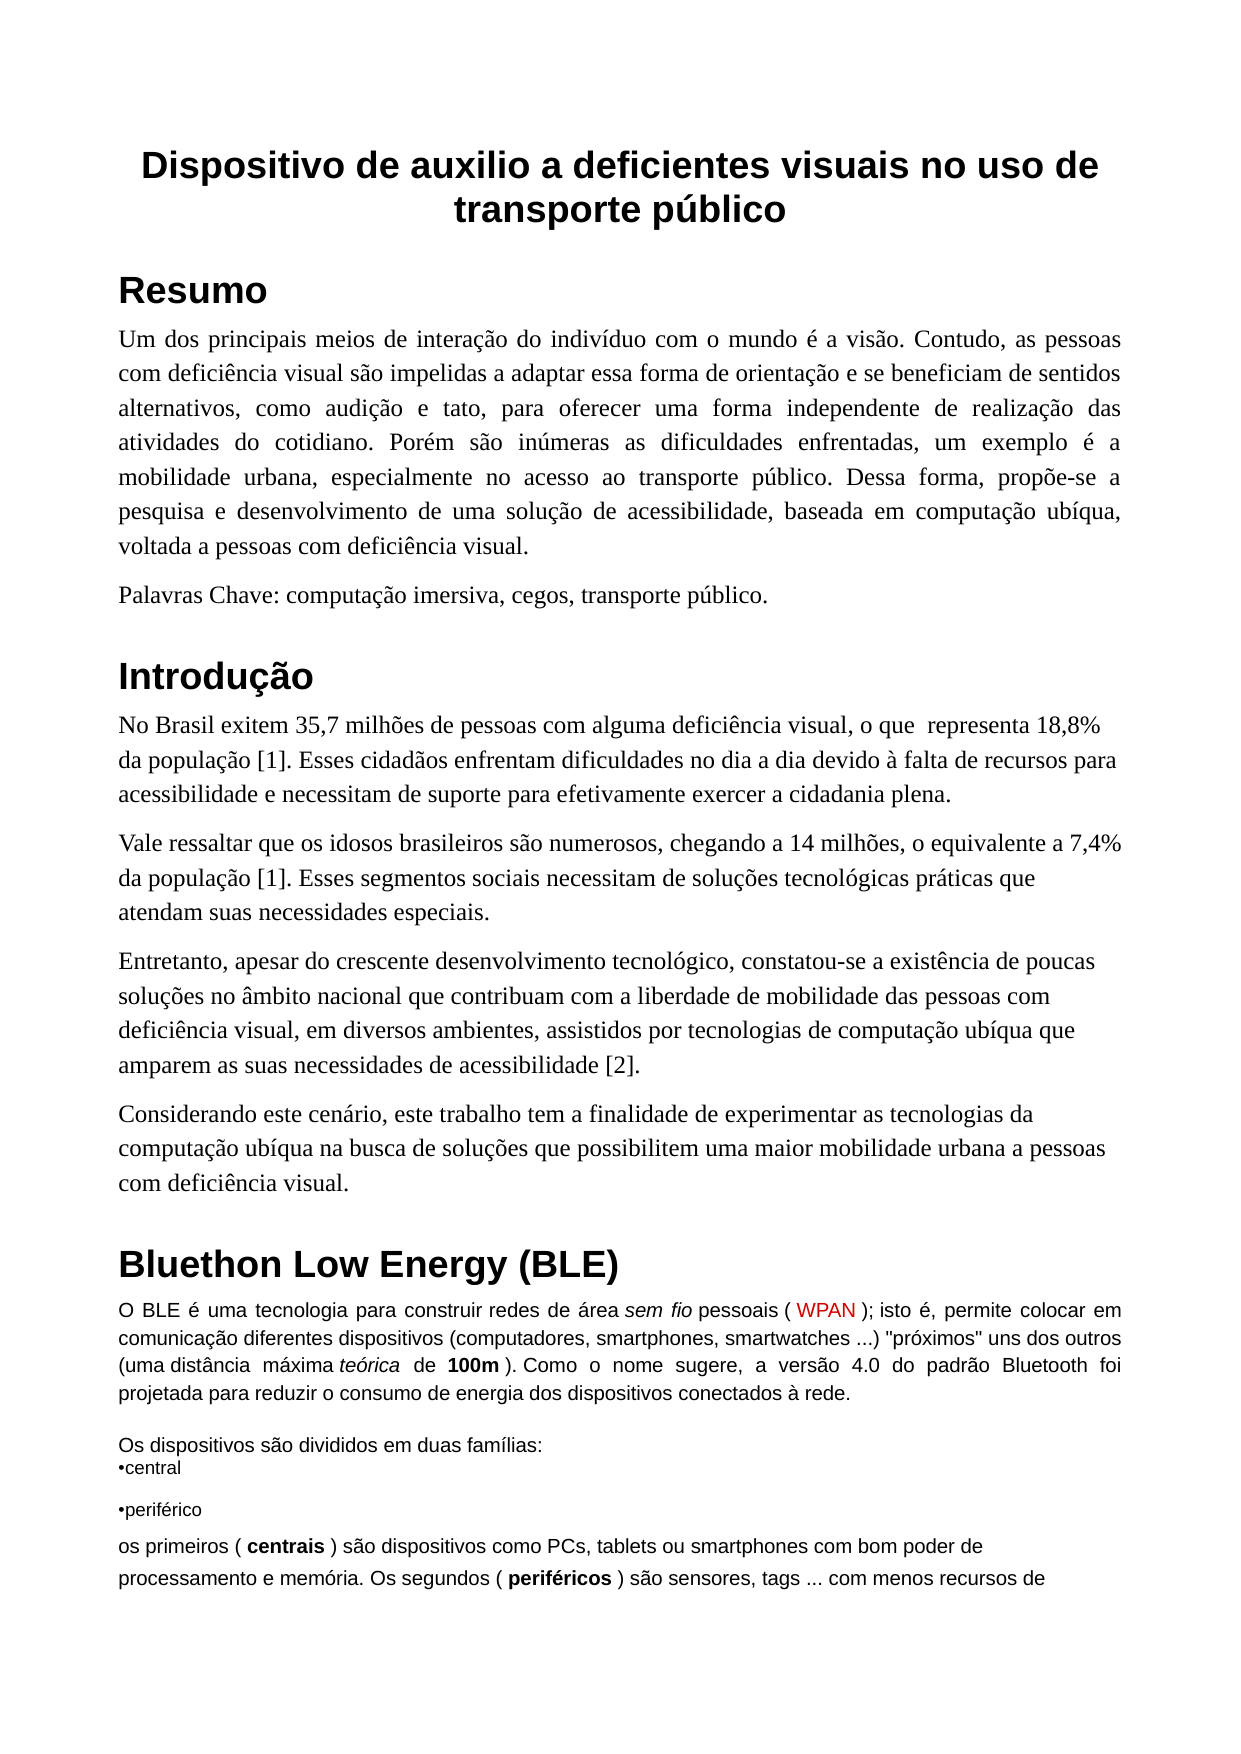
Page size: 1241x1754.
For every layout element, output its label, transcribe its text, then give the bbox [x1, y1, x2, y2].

subtitle Resumo [118, 268, 1122, 312]
text Os dispositivos são divididos em duas famílias: [118, 1424, 1122, 1457]
list central [118, 1457, 1122, 1479]
text O BLE é uma tecnologia para construir redes de área sem fio pessoais ( WPAN ); isto é, permite colocar em comunicação diferentes dispositivos (computadores, smartphones, smartwatches ...) "próximos" uns dos outros (uma distância máxima teórica de 100m ). Como o nome sugere, a versão 4.0 do padrão Bluetooth foi projetada para reduzir o consumo de energia dos dispositivos conectados à rede. [118, 1298, 1122, 1405]
text Entretanto, apesar do crescente desenvolvimento tecnológico, constatou-se a existência de poucas soluções no âmbito nacional que contribuam com a liberdade de mobilidade das pessoas com deficiência visual, em diversos ambientes, assistidos por tecnologias de computação ubíqua que amparem as suas necessidades de acessibilidade [2]. [118, 946, 1122, 1078]
subtitle Introdução [118, 654, 1122, 698]
text Considerando este cenário, este trabalho tem a finalidade de experimentar as tecnologias da computação ubíqua na busca de soluções que possibilitem uma maior mobilidade urbana a pessoas com deficiência visual. [118, 1099, 1122, 1196]
subtitle Dispositivo de auxilio a deficientes visuais no uso de transporte público [118, 143, 1122, 230]
subtitle Bluethon Low Energy (BLE) [118, 1242, 1122, 1285]
text os primeiros ( centrais ) são dispositivos como PCs, tablets ou smartphones com bom poder de processamento e memória. Os segundos ( periféricos ) são sensores, tags ... com menos recursos de [118, 1524, 1122, 1590]
text No Brasil exitem 35,7 milhões de pessoas com alguma deficiência visual, o que representa 18,8% da população [1]. Esses cidadãos enfrentam dificuldades no dia a dia devido à falta de recursos para acessibilidade e necessitam de suporte para efetivamente exercer a cidadania plena. [118, 710, 1122, 808]
text Vale ressaltar que os idosos brasileiros são numerosos, chegando a 14 milhões, o equivalente a 7,4% da população [1]. Esses segmentos sociais necessitam de soluções tecnológicas práticas que atendam suas necessidades especiais. [118, 828, 1122, 926]
text Palavras Chave: computação imersiva, cegos, transporte público. [118, 580, 1122, 609]
text Um dos principais meios de interação do indivíduo com o mundo é a visão. Contudo, as pessoas com deficiência visual são impelidas a adaptar essa forma de orientação e se beneficiam de sentidos alternativos, como audição e tato, para oferecer uma forma independente de realização das atividades do cotidiano. Porém são inúmeras as dificuldades enfrentadas, um exemplo é a mobilidade urbana, especialmente no acesso ao transporte público. Dessa forma, propõe-se a pesquisa e desenvolvimento de uma solução de acessibilidade, baseada em computação ubíqua, voltada a pessoas com deficiência visual. [118, 324, 1122, 560]
list periférico [118, 1498, 1122, 1520]
